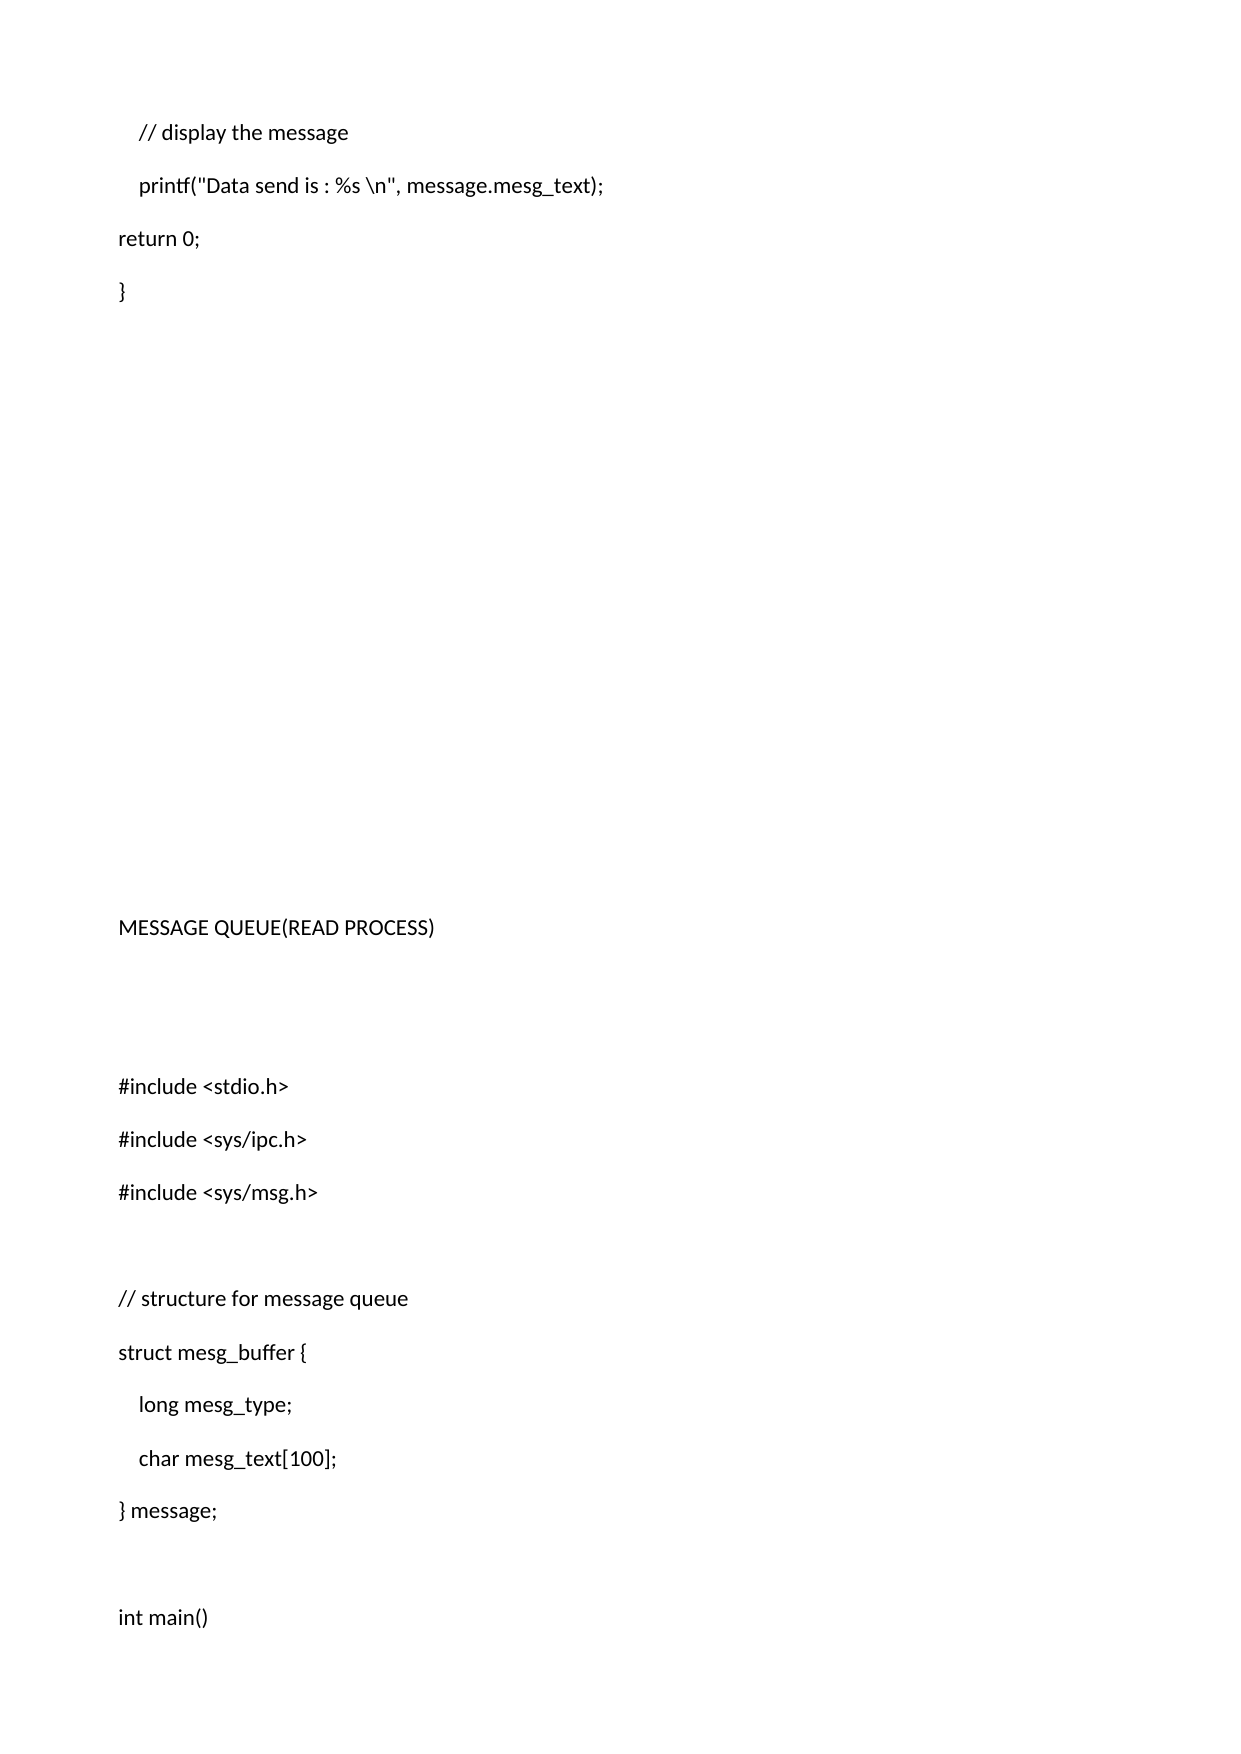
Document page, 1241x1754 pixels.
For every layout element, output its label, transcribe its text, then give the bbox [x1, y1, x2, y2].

text long mesg_type; [118, 1391, 1122, 1419]
text char mesg_text[100]; [118, 1444, 1122, 1472]
text printf("Data send is : %s \n", message.mesg_text); [118, 171, 1122, 199]
text return 0; [118, 224, 1122, 252]
text #include <sys/ipc.h> [118, 1126, 1122, 1153]
text // structure for message queue [118, 1284, 1122, 1313]
text struct mesg_buffer { [118, 1338, 1122, 1366]
text // display the message [118, 118, 1122, 146]
text int main() [118, 1603, 1122, 1631]
text } [118, 277, 1122, 305]
text #include <stdio.h> [118, 1072, 1122, 1101]
text } message; [118, 1497, 1122, 1525]
text #include <sys/msg.h> [118, 1178, 1122, 1207]
text MESSAGE QUEUE(READ PROCESS) [118, 913, 1122, 941]
